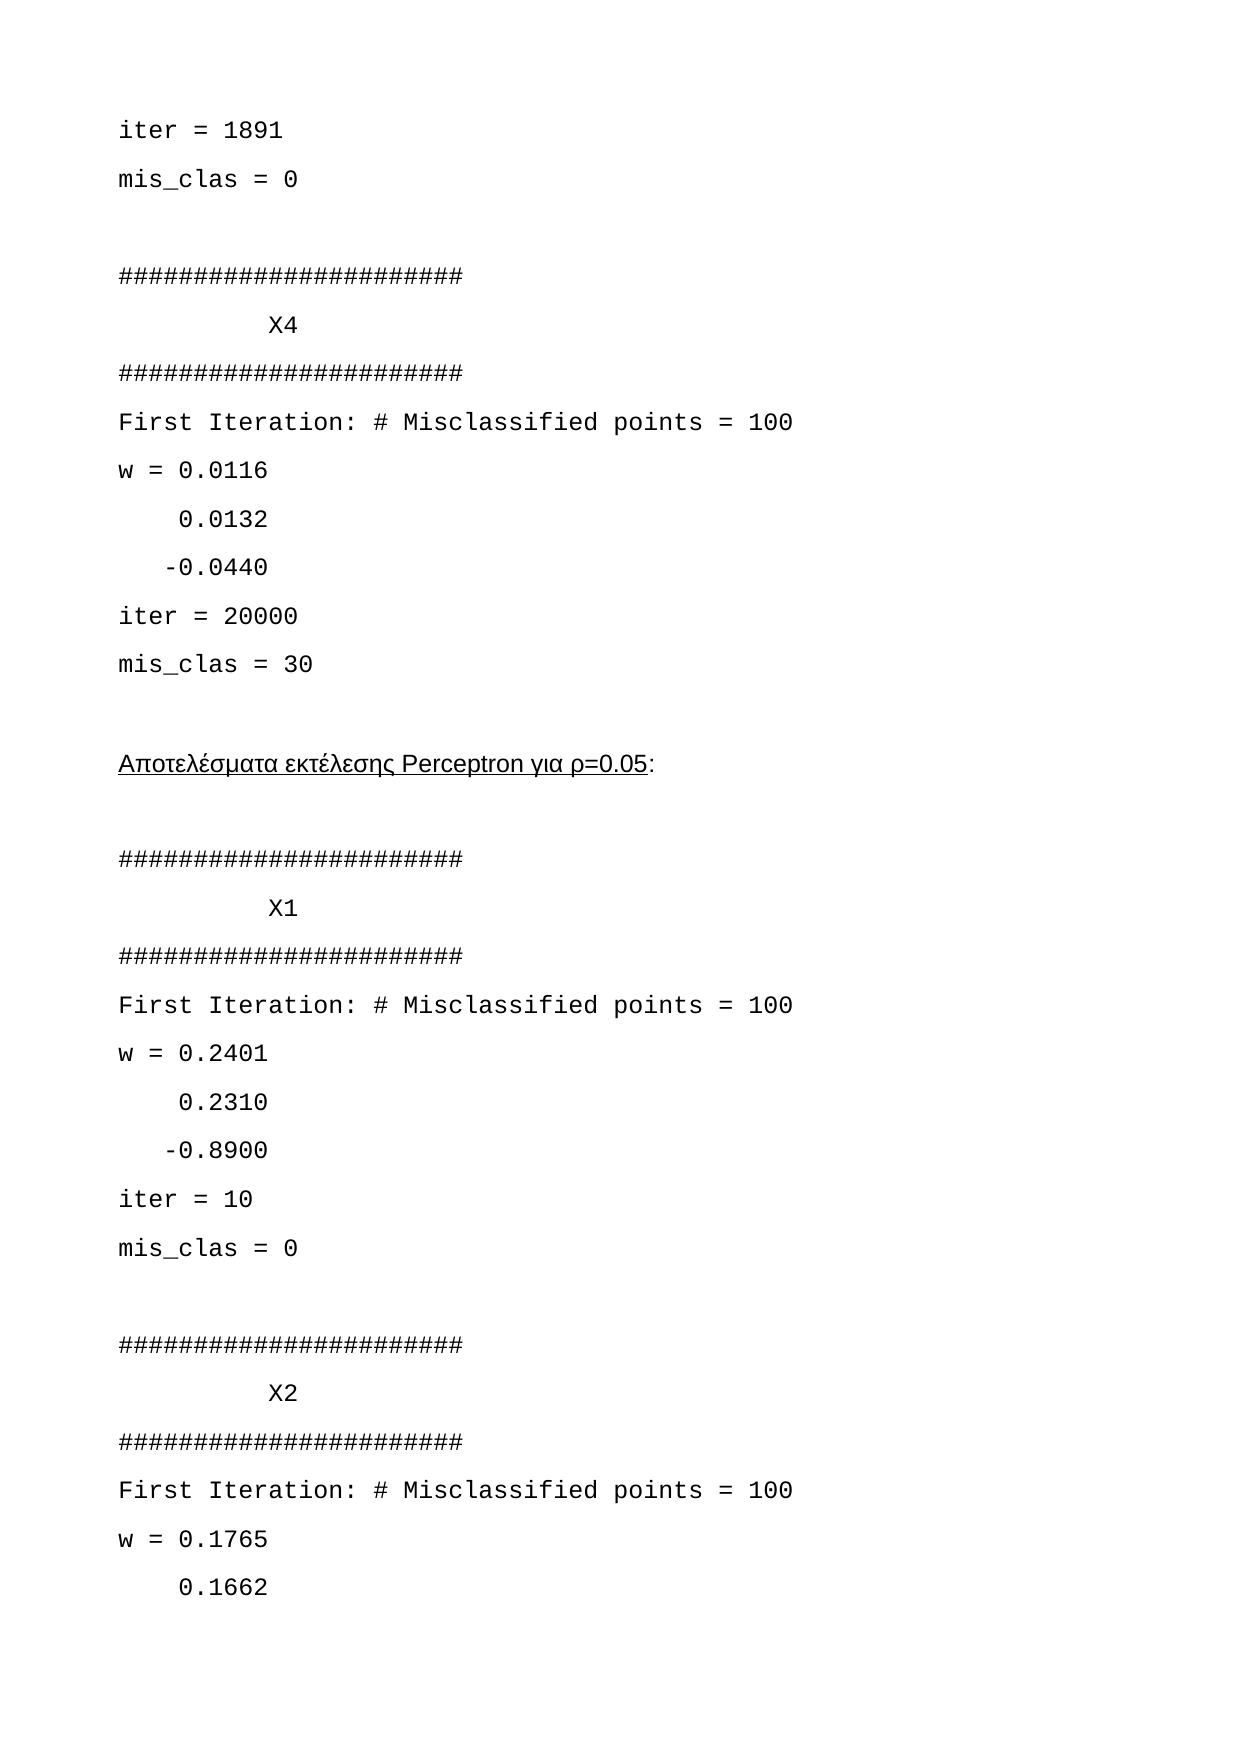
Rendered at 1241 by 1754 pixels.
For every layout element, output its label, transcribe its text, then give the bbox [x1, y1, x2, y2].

text X1 [118, 895, 1122, 924]
text w = 0.2401 [118, 1041, 1122, 1069]
text ####################### [118, 847, 1122, 875]
text ####################### [118, 1429, 1122, 1458]
text iter = 10 [118, 1187, 1122, 1215]
text 0.1662 [118, 1575, 1122, 1603]
text iter = 20000 [118, 603, 1122, 632]
text -0.0440 [118, 555, 1122, 583]
text First Iteration: # Misclassified points = 100 [118, 992, 1122, 1021]
text w = 0.0116 [118, 458, 1122, 486]
text 0.0132 [118, 506, 1122, 535]
text ####################### [118, 944, 1122, 972]
text First Iteration: # Misclassified points = 100 [118, 409, 1122, 438]
text iter = 1891 [118, 118, 1122, 146]
text ####################### [118, 264, 1122, 292]
text First Iteration: # Misclassified points = 100 [118, 1478, 1122, 1506]
text X2 [118, 1381, 1122, 1409]
text ####################### [118, 1332, 1122, 1361]
text -0.8900 [118, 1138, 1122, 1166]
text 0.2310 [118, 1089, 1122, 1118]
text Αποτελέσματα εκτέλεσης Perceptron για ρ=0.05: [118, 749, 1122, 778]
text mis_clas = 0 [118, 1235, 1122, 1263]
text ####################### [118, 361, 1122, 389]
text mis_clas = 30 [118, 652, 1122, 680]
text w = 0.1765 [118, 1526, 1122, 1555]
text X4 [118, 312, 1122, 341]
text mis_clas = 0 [118, 167, 1122, 195]
